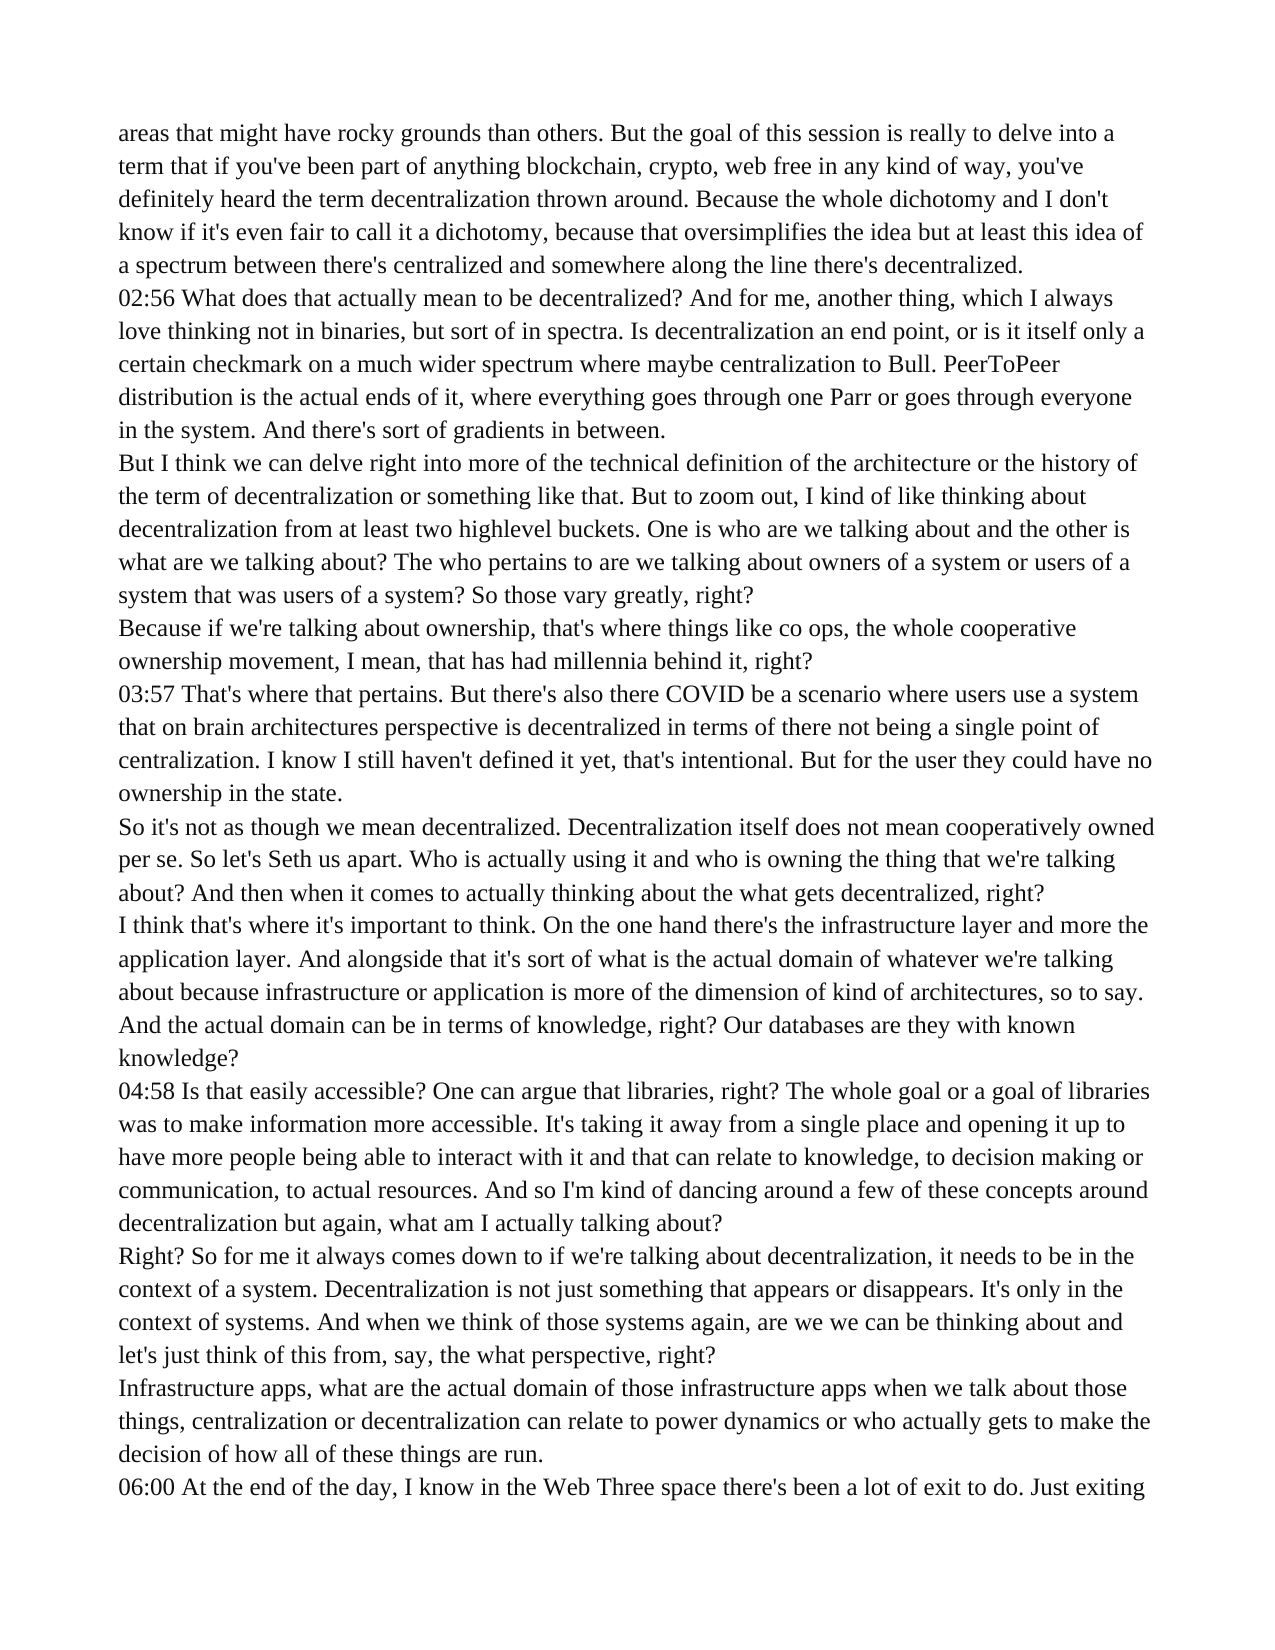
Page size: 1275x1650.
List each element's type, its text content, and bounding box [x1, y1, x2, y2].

text 04:58 Is that easily accessible? One can argue that libraries, right? The whole goal or a goal of libraries was to make information more accessible. It's taking it away from a single place and opening it up to have more people being able to interact with it and that can relate to knowledge, to decision making or communication, to actual resources. And so I'm kind of dancing around a few of these concepts around decentralization but again, what am I actually talking about? [118, 1076, 1157, 1237]
text But I think we can delve right into more of the technical definition of the architecture or the history of the term of decentralization or something like that. But to zoom out, I kind of like thinking about decentralization from at least two highlevel buckets. One is who are we talking about and the other is what are we talking about? The who pertains to are we talking about owners of a system or users of a system that was users of a system? So those vary greatly, right? [118, 448, 1157, 609]
text I think that's where it's important to think. On the one hand there's the infrastructure layer and more the application layer. And alongside that it's sort of what is the actual domain of whatever we're talking about because infrastructure or application is more of the dimension of kind of architectures, so to say. And the actual domain can be in terms of knowledge, right? Our databases are they with known knowledge? [118, 911, 1157, 1071]
text Because if we're talking about ownership, that's where things like co ops, the whole cooperative ownership movement, I mean, that has had millennia behind it, right? [118, 613, 1157, 675]
text Infrastructure apps, what are the actual domain of those infrastructure apps when we talk about those things, centralization or decentralization can relate to power dynamics or who actually gets to make the decision of how all of these things are run. [118, 1373, 1157, 1468]
text 06:00 At the end of the day, I know in the Web Three space there's been a lot of exit to do. Just exiting [118, 1472, 1157, 1501]
text Right? So for me it always comes down to if we're talking about decentralization, it needs to be in the context of a system. Decentralization is not just something that appears or disappears. It's only in the context of systems. And when we think of those systems again, are we we can be thinking about and let's just think of this from, say, the what perspective, right? [118, 1241, 1157, 1369]
text So it's not as though we mean decentralized. Decentralization itself does not mean cooperatively owned per se. So let's Seth us apart. Who is actually using it and who is owning the thing that we're talking about? And then when it comes to actually thinking about the what gets decentralized, right? [118, 812, 1157, 906]
text 02:56 What does that actually mean to be decentralized? And for me, another thing, which I always love thinking not in binaries, but sort of in spectra. Is decentralization an end point, or is it itself only a certain checkmark on a much wider spectrum where maybe centralization to Bull. PeerToPeer distribution is the actual ends of it, where everything goes through one Parr or goes through everyone in the system. And there's sort of gradients in between. [118, 283, 1157, 444]
text areas that might have rocky grounds than others. But the goal of this session is really to delve into a term that if you've been part of anything blockchain, crypto, web free in any kind of way, you've definitely heard the term decentralization thrown around. Because the whole dichotomy and I don't know if it's even fair to call it a dichotomy, because that oversimplifies the idea but at least this idea of a spectrum between there's centralized and somewhere along the line there's decentralized. [118, 118, 1157, 279]
text 03:57 That's where that pertains. But there's also there COVID be a scenario where users use a system that on brain architectures perspective is decentralized in terms of there not being a single point of centralization. I know I still haven't defined it yet, that's intentional. But for the user they could have no ownership in the state. [118, 679, 1157, 807]
